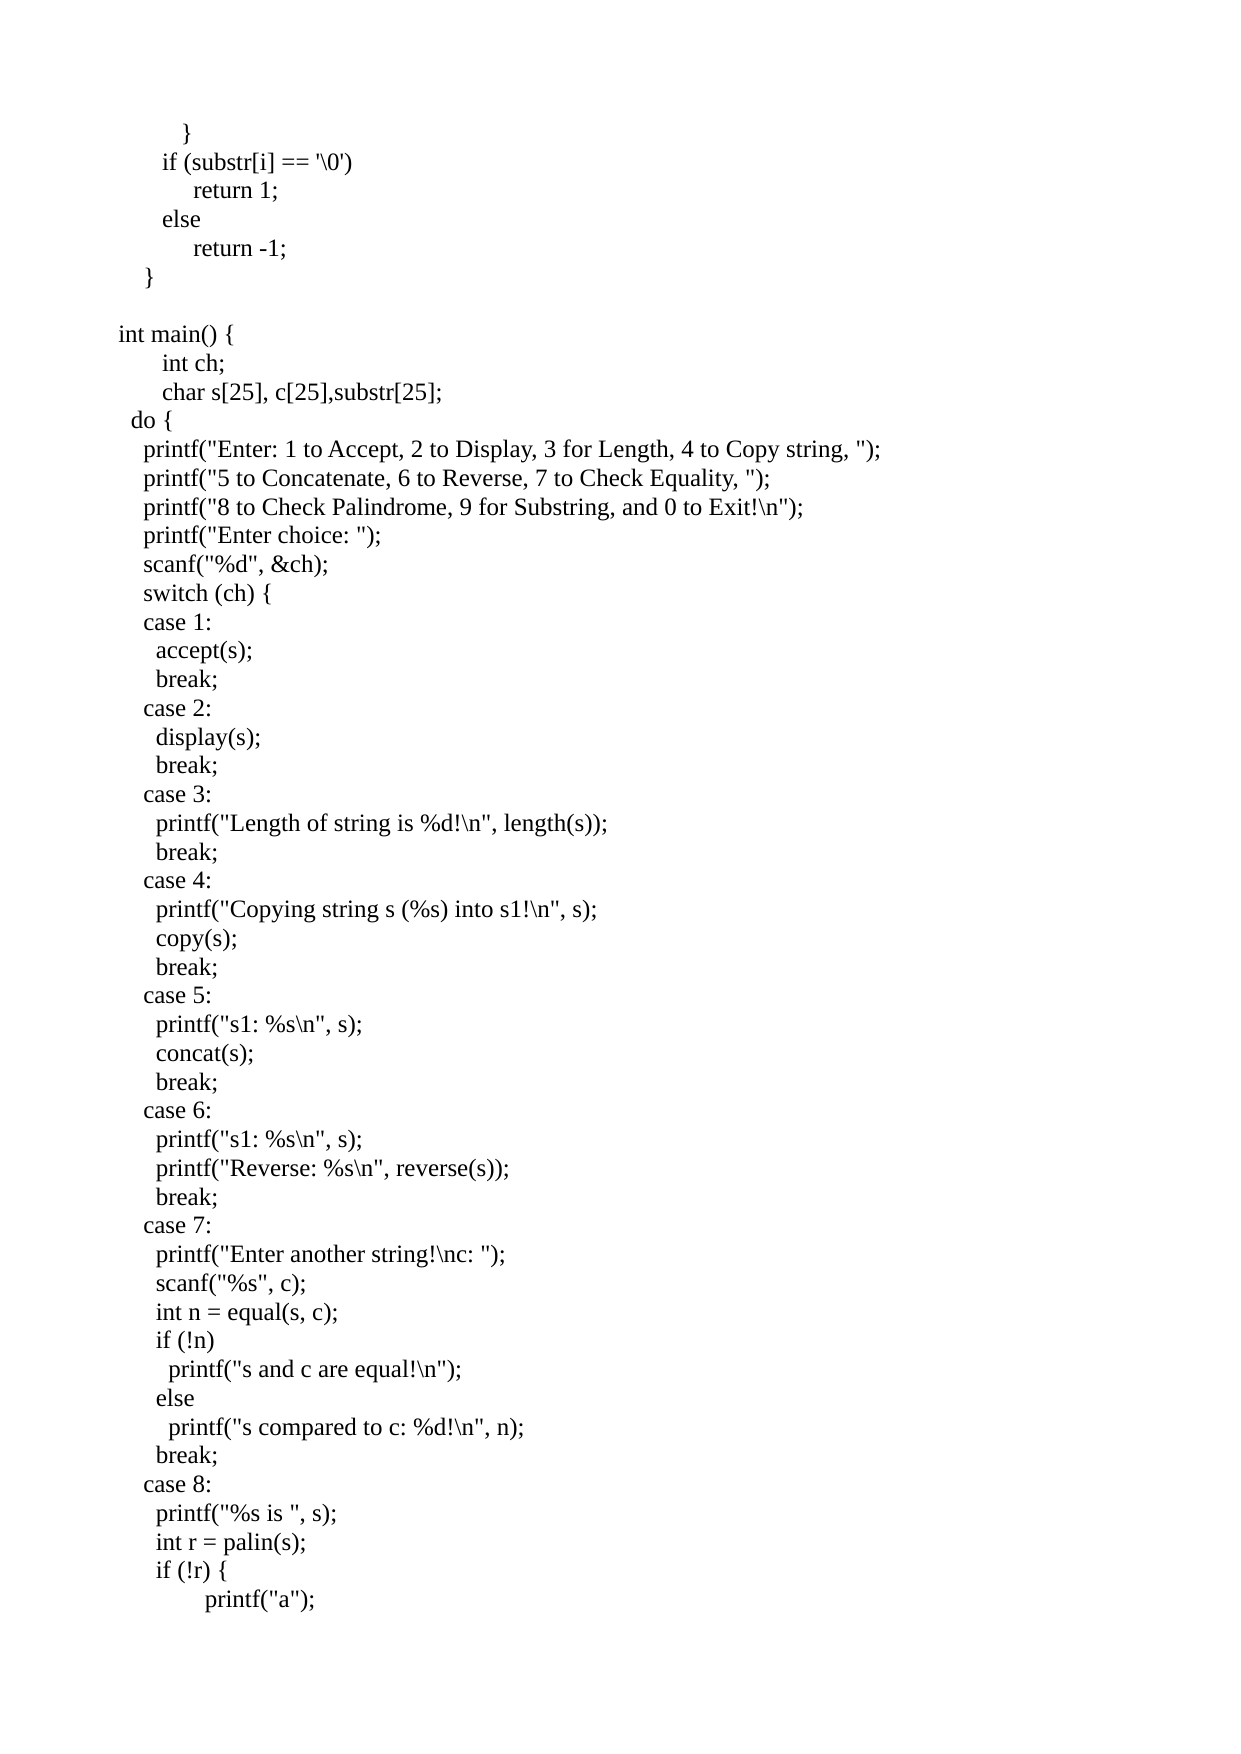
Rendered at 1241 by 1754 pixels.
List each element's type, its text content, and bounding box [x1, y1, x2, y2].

text printf("Copying string s (%s) into s1!\n", s); [118, 894, 1122, 923]
text copy(s); [118, 923, 1122, 952]
text concat(s); [118, 1038, 1122, 1067]
text printf("Enter: 1 to Accept, 2 to Display, 3 for Length, 4 to Copy string, "); [118, 434, 1122, 463]
text return 1; [118, 176, 1122, 204]
text case 7: [118, 1211, 1122, 1239]
text case 8: [118, 1469, 1122, 1498]
text scanf("%d", &ch); [118, 549, 1122, 578]
text scanf("%s", c); [118, 1268, 1122, 1297]
text case 5: [118, 981, 1122, 1009]
text else [118, 1383, 1122, 1412]
text printf("Enter another string!\nc: "); [118, 1239, 1122, 1268]
text printf("s1: %s\n", s); [118, 1009, 1122, 1038]
text int n = equal(s, c); [118, 1297, 1122, 1326]
text if (!n) [118, 1326, 1122, 1354]
text break; [118, 664, 1122, 693]
text return -1; [118, 233, 1122, 262]
text printf("Length of string is %d!\n", length(s)); [118, 808, 1122, 837]
text break; [118, 751, 1122, 779]
text case 1: [118, 607, 1122, 636]
text printf("5 to Concatenate, 6 to Reverse, 7 to Check Equality, "); [118, 463, 1122, 492]
text switch (ch) { [118, 578, 1122, 607]
text printf("s1: %s\n", s); [118, 1124, 1122, 1153]
text break; [118, 1441, 1122, 1469]
text break; [118, 837, 1122, 866]
text int main() { [118, 319, 1122, 348]
text if (substr[i] == '\0') [118, 147, 1122, 176]
text int ch; [118, 348, 1122, 377]
text printf("8 to Check Palindrome, 9 for Substring, and 0 to Exit!\n"); [118, 492, 1122, 521]
text do { [118, 406, 1122, 434]
text } [118, 262, 1122, 291]
text display(s); [118, 722, 1122, 751]
text printf("s and c are equal!\n"); [118, 1354, 1122, 1383]
text printf("s compared to c: %d!\n", n); [118, 1412, 1122, 1441]
text printf("Reverse: %s\n", reverse(s)); [118, 1153, 1122, 1182]
text case 2: [118, 693, 1122, 722]
text case 4: [118, 866, 1122, 894]
text case 6: [118, 1096, 1122, 1124]
text break; [118, 1182, 1122, 1211]
text printf("Enter choice: "); [118, 521, 1122, 549]
text printf("a"); [118, 1584, 1122, 1613]
text int r = palin(s); [118, 1527, 1122, 1556]
text printf("%s is ", s); [118, 1498, 1122, 1527]
text break; [118, 952, 1122, 981]
text char s[25], c[25],substr[25]; [118, 377, 1122, 406]
text case 3: [118, 779, 1122, 808]
text if (!r) { [118, 1556, 1122, 1584]
text } [118, 118, 1122, 147]
text break; [118, 1067, 1122, 1096]
text else [118, 204, 1122, 233]
text accept(s); [118, 636, 1122, 664]
